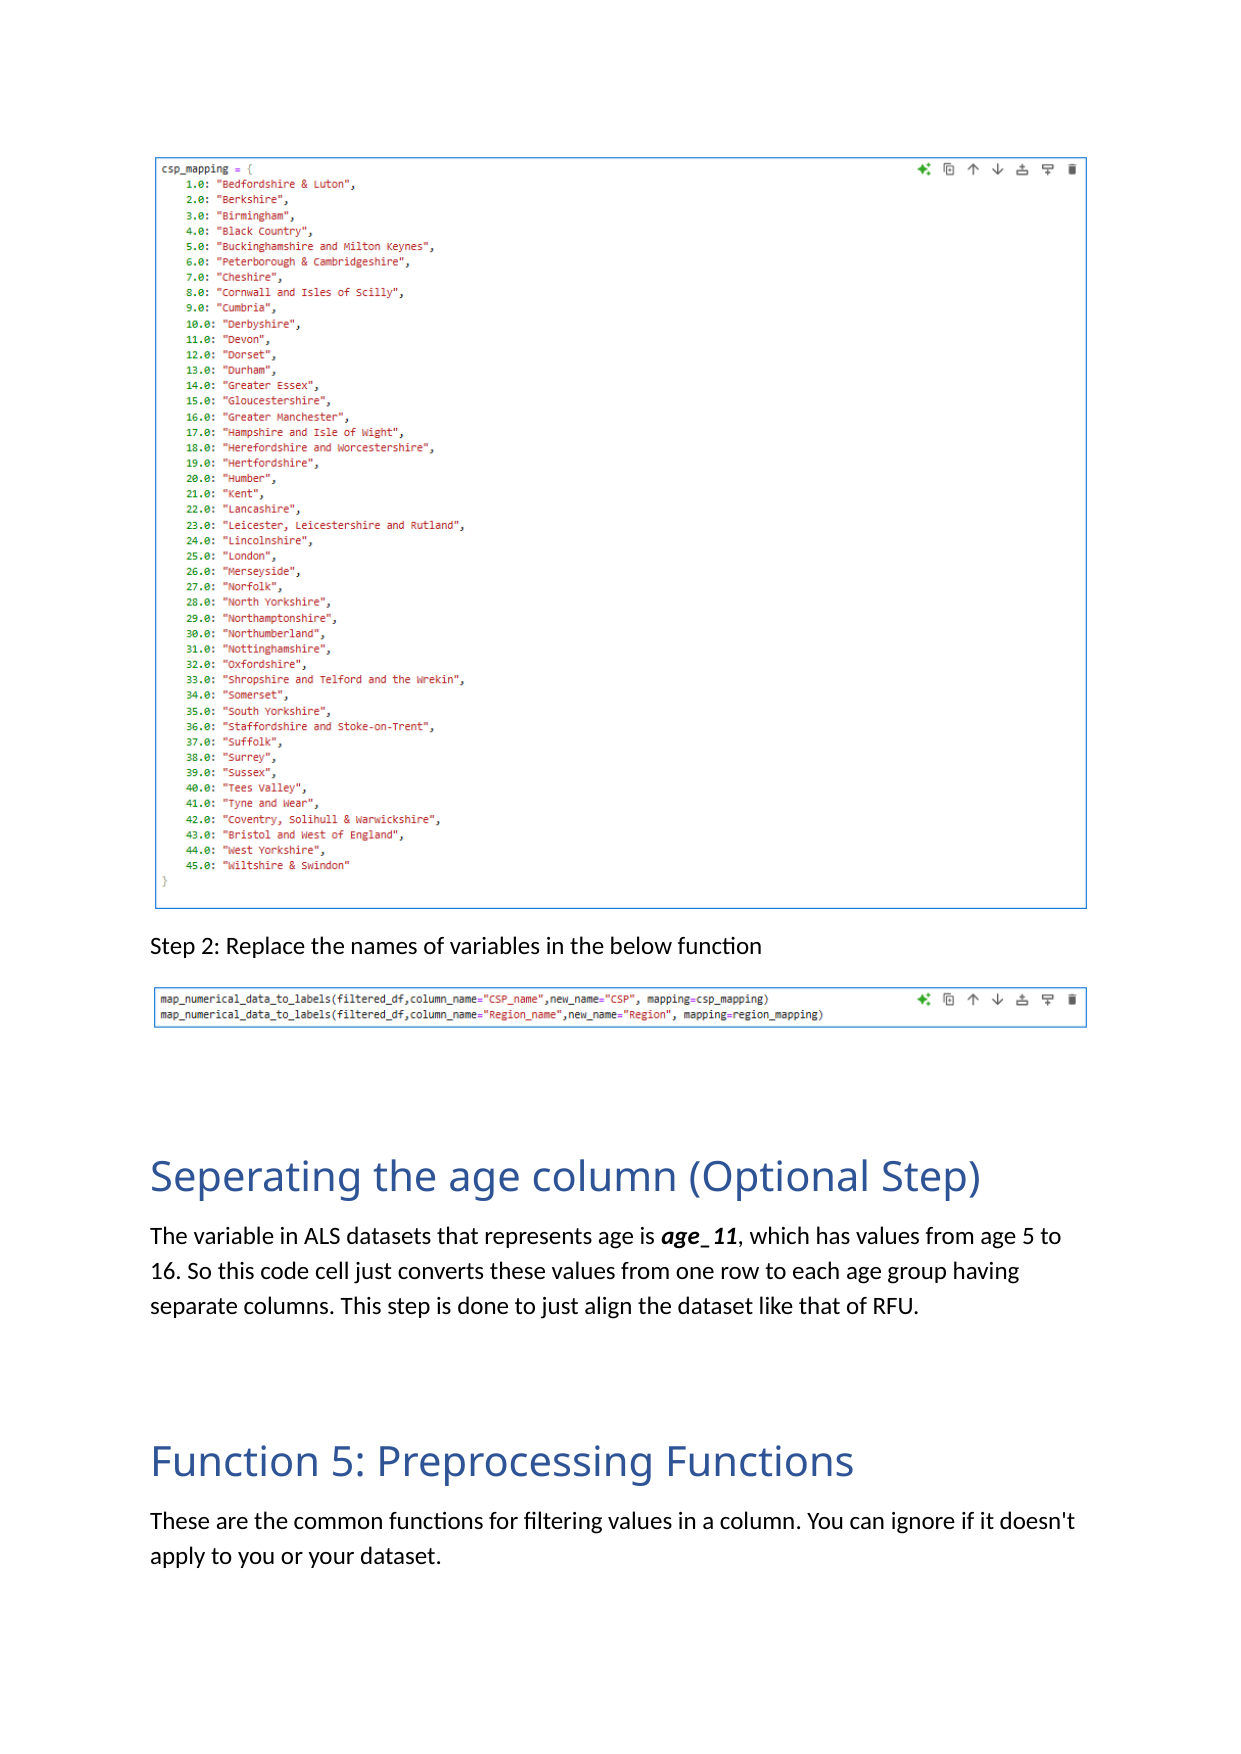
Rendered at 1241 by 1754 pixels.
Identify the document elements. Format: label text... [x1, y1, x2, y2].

text These are the common functions for filtering values in a column. You can ignore if it doesn't apply to you or your dataset. [150, 1505, 1090, 1570]
subtitle Function 5: Preprocessing Functions [150, 1431, 1090, 1488]
subtitle Seperating the age column (Optional Step) [150, 1147, 1090, 1204]
text Step 2: Replace the names of variables in the below function [150, 930, 1090, 960]
text The variable in ALS datasets that represents age is age_11, which has values from age 5 to 16. So this code cell just converts these values from one row to each age group having separate columns. This step is done to just align the dataset like that of RFU. [150, 1221, 1090, 1321]
